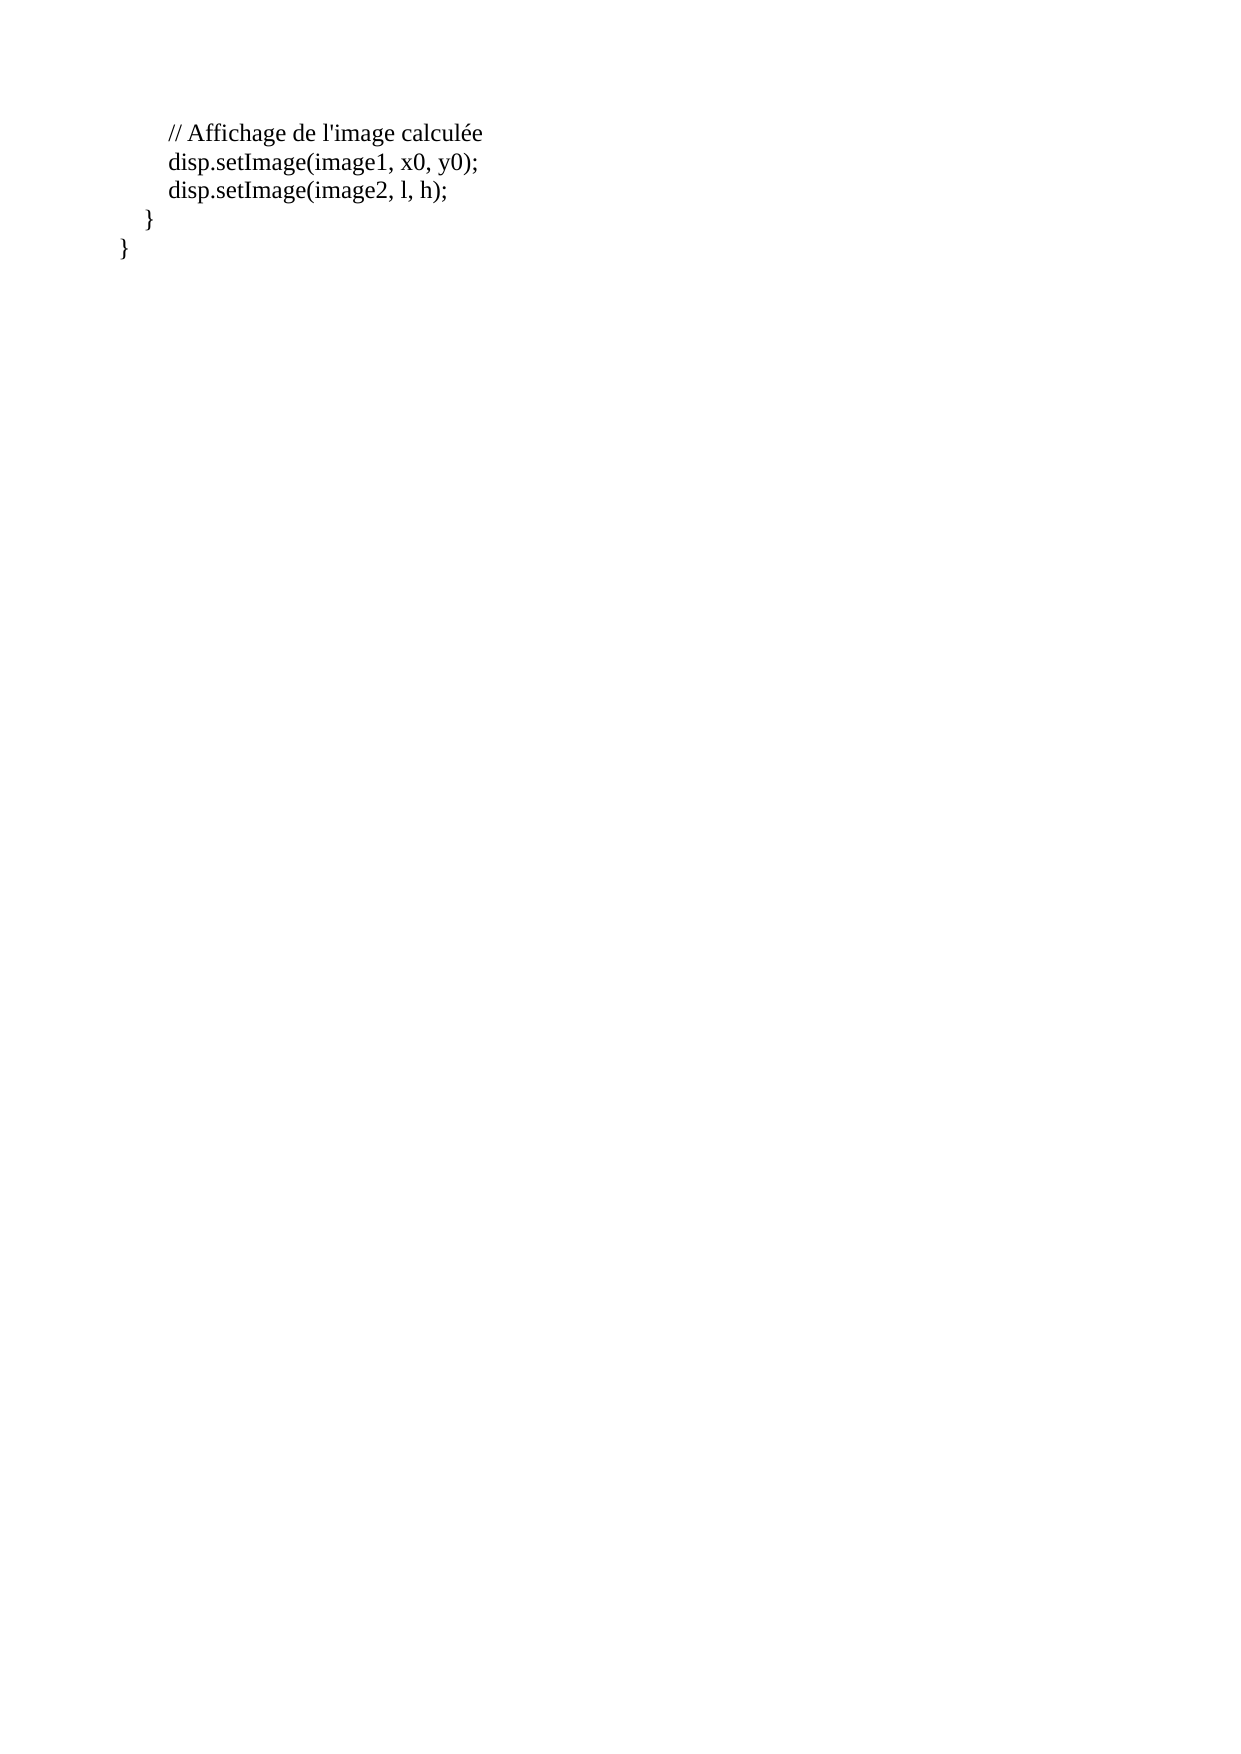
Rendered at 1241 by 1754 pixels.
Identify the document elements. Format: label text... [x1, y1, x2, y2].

text disp.setImage(image2, l, h); [118, 176, 1122, 204]
text } [118, 233, 1122, 262]
text } [118, 204, 1122, 233]
text // Affichage de l'image calculée [118, 118, 1122, 147]
text disp.setImage(image1, x0, y0); [118, 147, 1122, 176]
